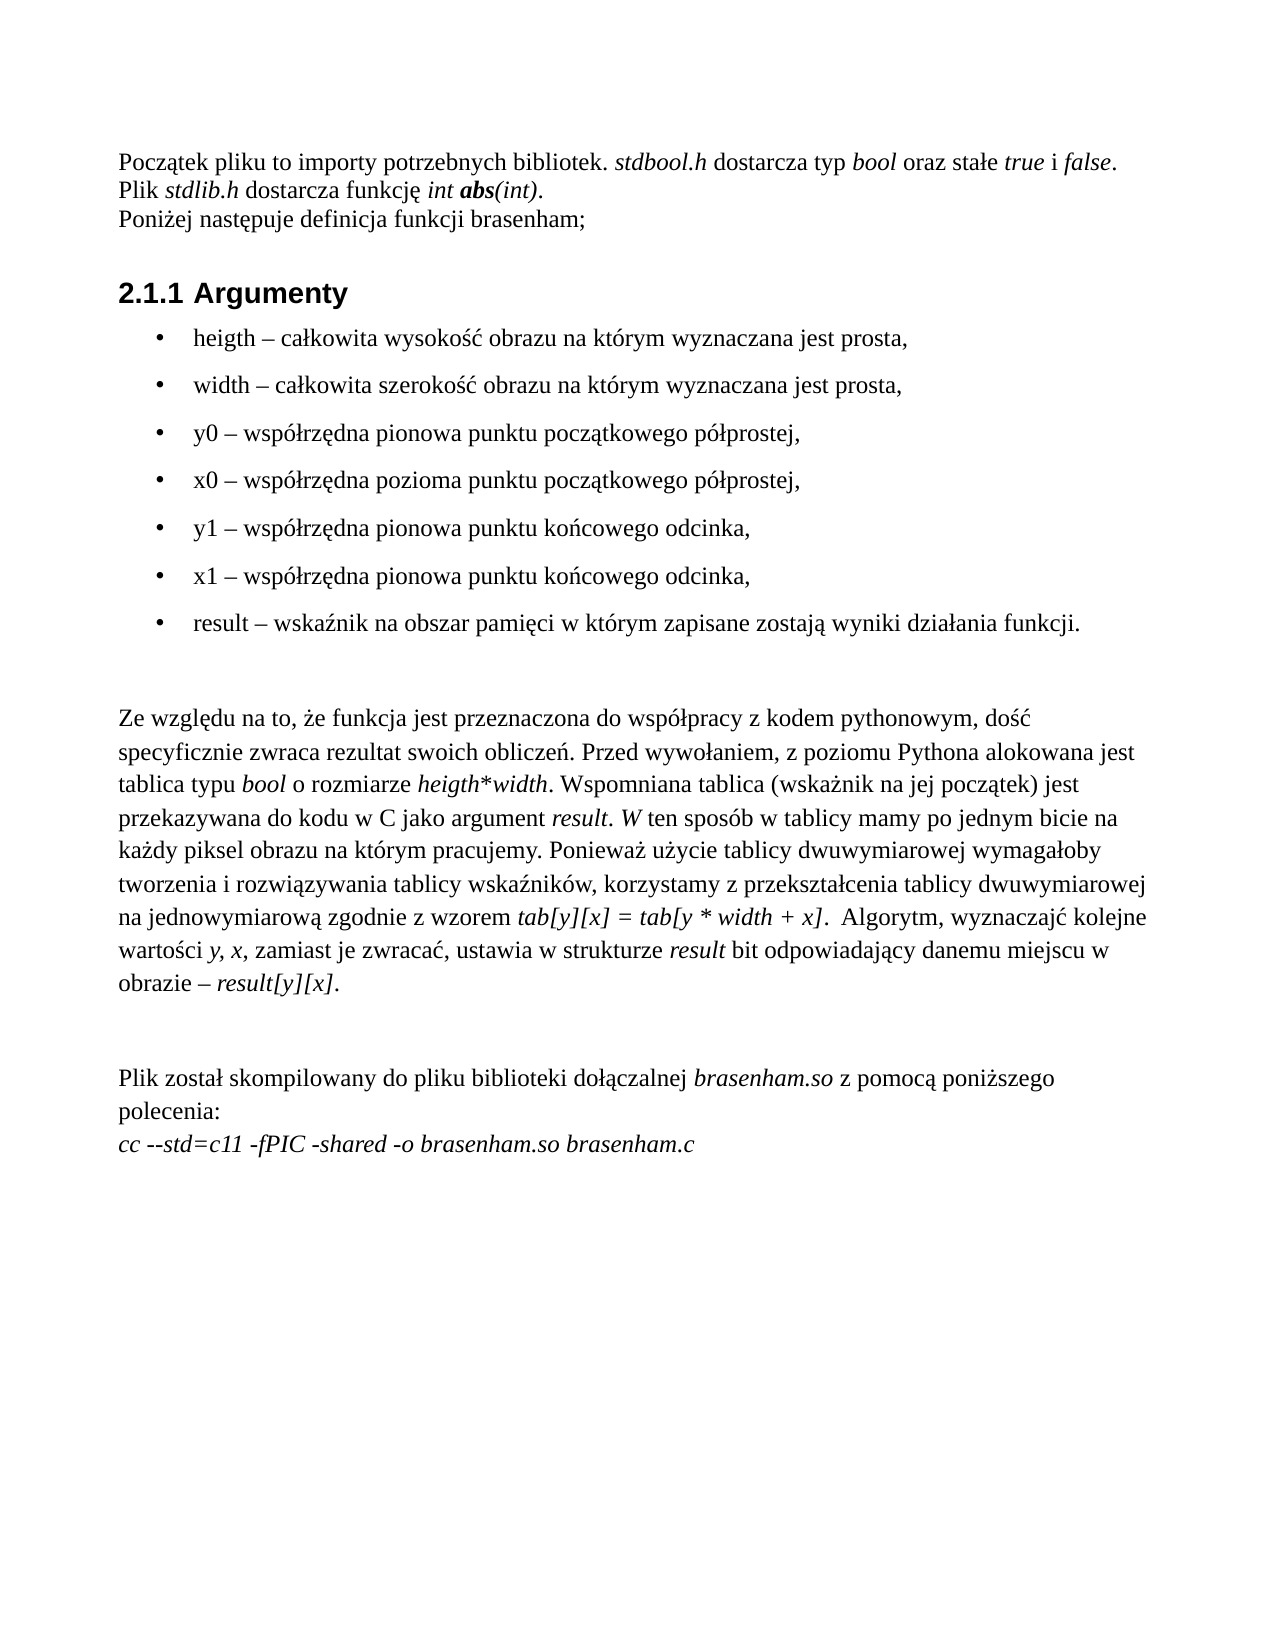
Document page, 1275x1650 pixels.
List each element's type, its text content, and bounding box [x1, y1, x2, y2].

list heigth – całkowita wysokość obrazu na którym wyznaczana jest prosta, [156, 323, 1157, 351]
text Plik został skompilowany do pliku biblioteki dołączalnej brasenham.so z pomocą poniższego polecenia: cc --std=c11 -fPIC -shared -o brasenham.so brasenham.c [118, 1063, 1157, 1158]
list x1 – współrzędna pionowa punktu końcowego odcinka, [156, 561, 1157, 589]
subtitle Argumenty [118, 276, 1157, 310]
list x0 – współrzędna pozioma punktu początkowego półprostej, [156, 466, 1157, 494]
list result – wskaźnik na obszar pamięci w którym zapisane zostają wyniki działania funkcji. [156, 608, 1157, 637]
list y1 – współrzędna pionowa punktu końcowego odcinka, [156, 513, 1157, 542]
list y0 – współrzędna pionowa punktu początkowego półprostej, [156, 418, 1157, 447]
list width – całkowita szerokość obrazu na którym wyznaczana jest prosta, [156, 370, 1157, 399]
text Początek pliku to importy potrzebnych bibliotek. stdbool.h dostarcza typ bool oraz stałe true i false. Plik stdlib.h dostarcza funkcję int abs(int). Poniżej następuje definicja funkcji brasenham; [118, 147, 1157, 262]
text Ze względu na to, że funkcja jest przeznaczona do współpracy z kodem pythonowym, dość specyficznie zwraca rezultat swoich obliczeń. Przed wywołaniem, z poziomu Pythona alokowana jest tablica typu bool o rozmiarze heigth*width. Wspomniana tablica (wskażnik na jej początek) jest przekazywana do kodu w C jako argument result. W ten sposób w tablicy mamy po jednym bicie na każdy piksel obrazu na którym pracujemy. Ponieważ użycie tablicy dwuwymiarowej wymagałoby tworzenia i rozwiązywania tablicy wskaźników, korzystamy z przekształcenia tablicy dwuwymiarowej na jednowymiarową zgodnie z wzorem tab[y][x] = tab[y * width + x]. Algorytm, wyznaczajć kolejne wartości y, x, zamiast je zwracać, ustawia w strukturze result bit odpowiadający danemu miejscu w obrazie – result[y][x]. [118, 703, 1157, 996]
